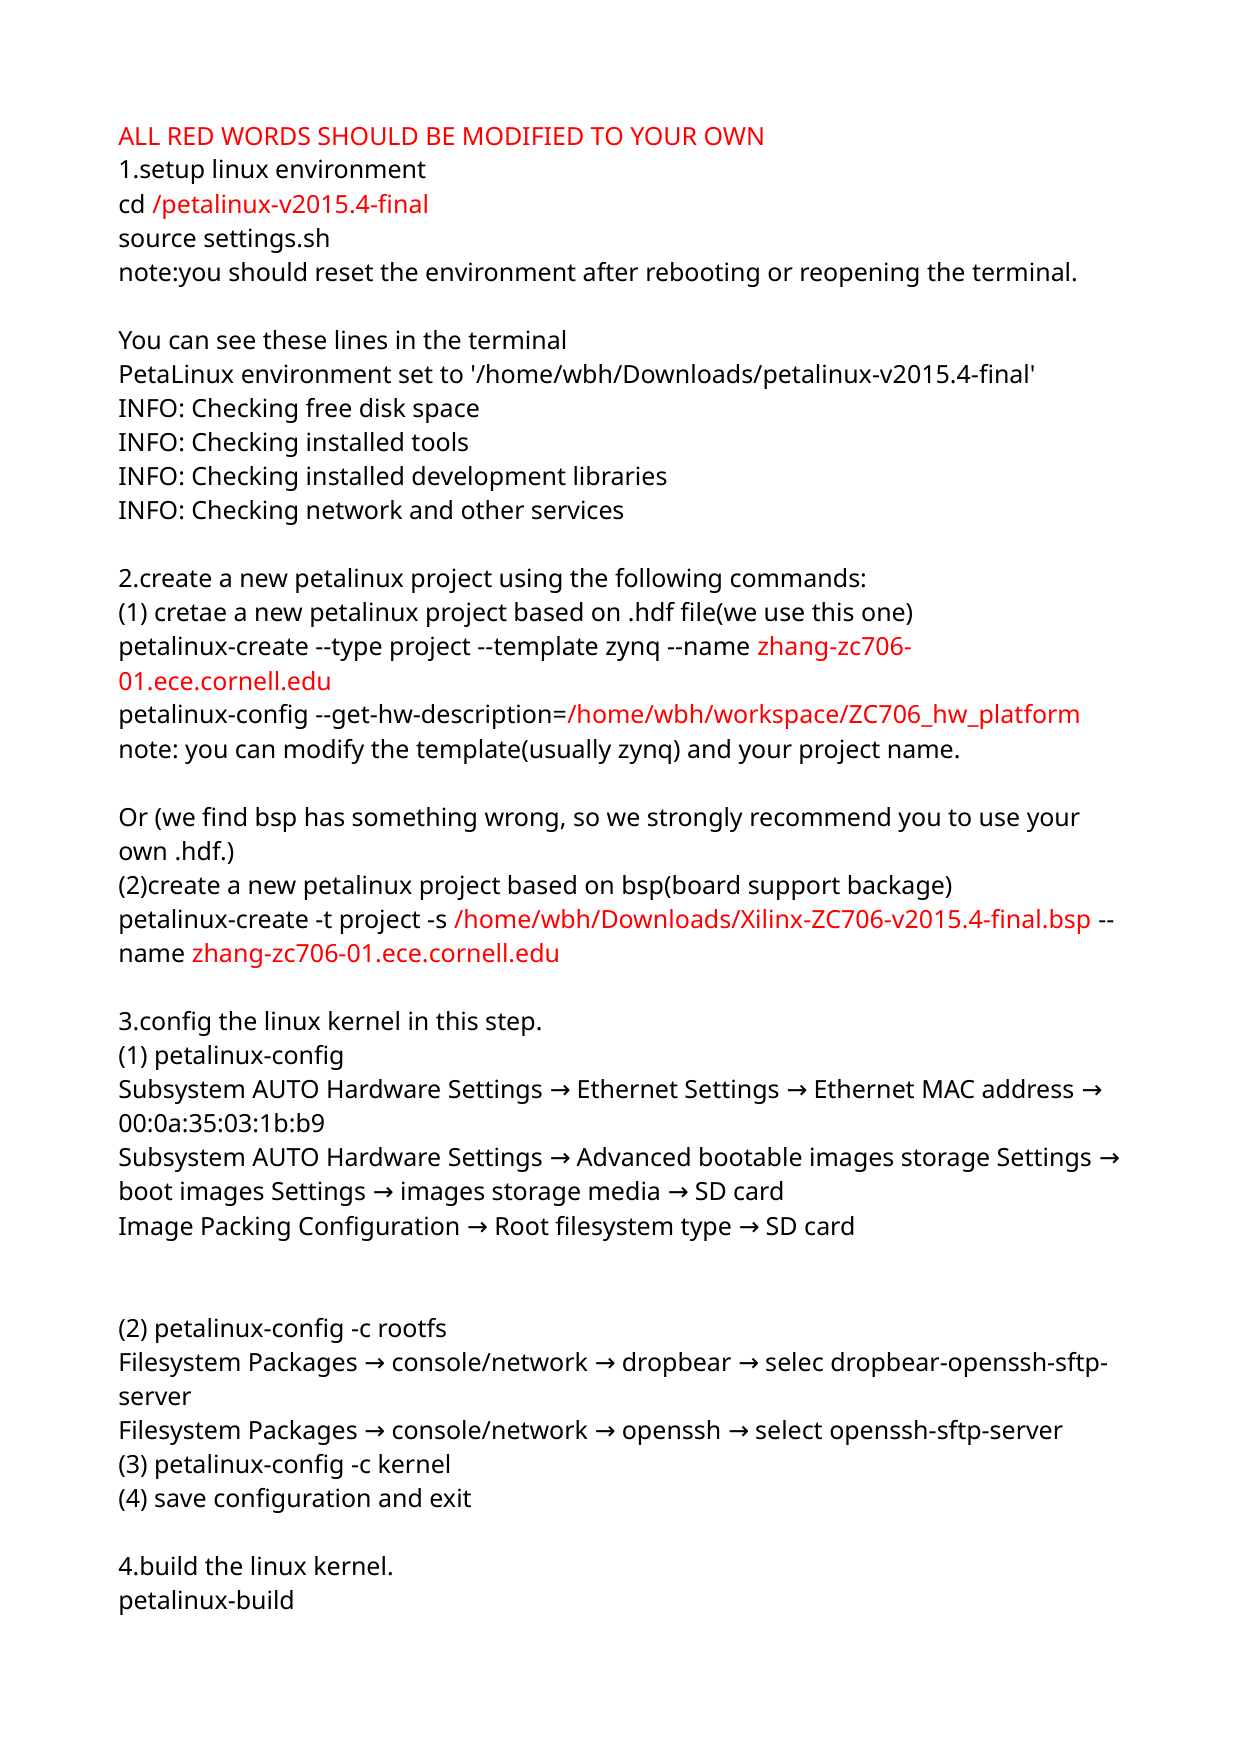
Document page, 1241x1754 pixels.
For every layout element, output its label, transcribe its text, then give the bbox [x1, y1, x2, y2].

text Filesystem Packages → console/network → openssh → select openssh-sftp-server [118, 1412, 1122, 1447]
text (4) save configuration and exit [118, 1481, 1122, 1515]
text 3.config the linux kernel in this step. [118, 1004, 1122, 1038]
text ALL RED WORDS SHOULD BE MODIFIED TO YOUR OWN [118, 118, 1122, 152]
text PetaLinux environment set to '/home/wbh/Downloads/petalinux-v2015.4-final' [118, 357, 1122, 391]
text boot images Settings → images storage media → SD card [118, 1174, 1122, 1208]
text cd /petalinux-v2015.4-final [118, 186, 1122, 220]
text Subsystem AUTO Hardware Settings → Advanced bootable images storage Settings → [118, 1140, 1122, 1174]
text 1.setup linux environment [118, 152, 1122, 186]
text source settings.sh [118, 220, 1122, 254]
text Subsystem AUTO Hardware Settings → Ethernet Settings → Ethernet MAC address → 00:0a:35:03:1b:b9 [118, 1072, 1122, 1140]
text (2)create a new petalinux project based on bsp(board support backage) [118, 867, 1122, 902]
text (3) petalinux-config -c kernel [118, 1447, 1122, 1481]
text Image Packing Configuration → Root filesystem type → SD card [118, 1208, 1122, 1242]
text Or (we find bsp has something wrong, so we strongly recommend you to use your own .hdf.) [118, 799, 1122, 867]
text (1) petalinux-config [118, 1038, 1122, 1072]
text INFO: Checking free disk space [118, 391, 1122, 425]
text 4.build the linux kernel. [118, 1549, 1122, 1583]
text You can see these lines in the terminal [118, 322, 1122, 357]
text (1) cretae a new petalinux project based on .hdf file(we use this one) [118, 595, 1122, 629]
text petalinux-build [118, 1583, 1122, 1617]
text INFO: Checking installed tools [118, 425, 1122, 459]
text petalinux-create -t project -s /home/wbh/Downloads/Xilinx-ZC706-v2015.4-final.bsp --name zhang-zc706-01.ece.cornell.edu [118, 902, 1122, 970]
text note: you can modify the template(usually zynq) and your project name. [118, 731, 1122, 765]
text INFO: Checking network and other services [118, 493, 1122, 527]
text note:you should reset the environment after rebooting or reopening the terminal. [118, 254, 1122, 288]
text petalinux-create --type project --template zynq --name zhang-zc706-01.ece.cornell.edu [118, 629, 1122, 697]
text 2.create a new petalinux project using the following commands: [118, 561, 1122, 595]
text (2) petalinux-config -c rootfs [118, 1310, 1122, 1344]
text Filesystem Packages → console/network → dropbear → selec dropbear-openssh-sftp-server [118, 1344, 1122, 1412]
text petalinux-config --get-hw-description=/home/wbh/workspace/ZC706_hw_platform [118, 697, 1122, 731]
text INFO: Checking installed development libraries [118, 459, 1122, 493]
